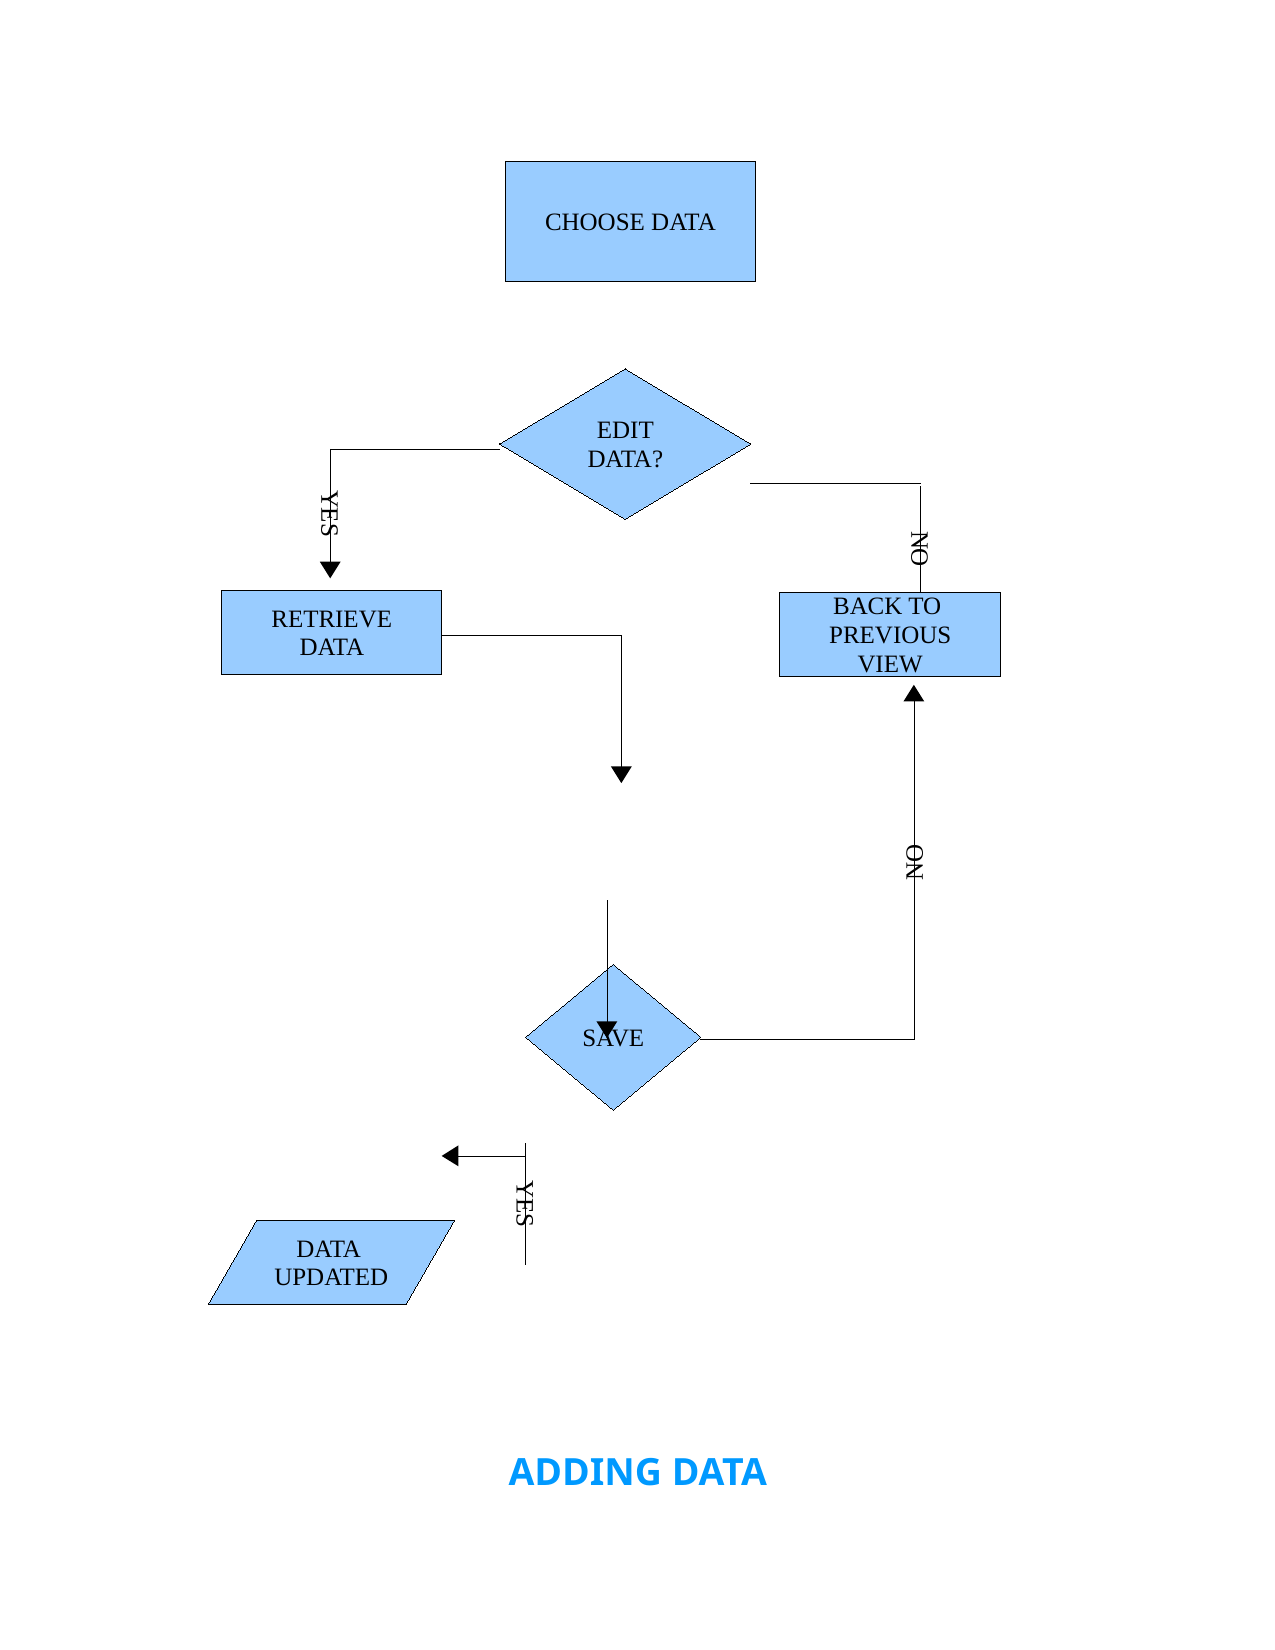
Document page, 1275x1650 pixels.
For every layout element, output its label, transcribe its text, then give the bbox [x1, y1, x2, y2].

text ADDING DATA [118, 1445, 1157, 1496]
